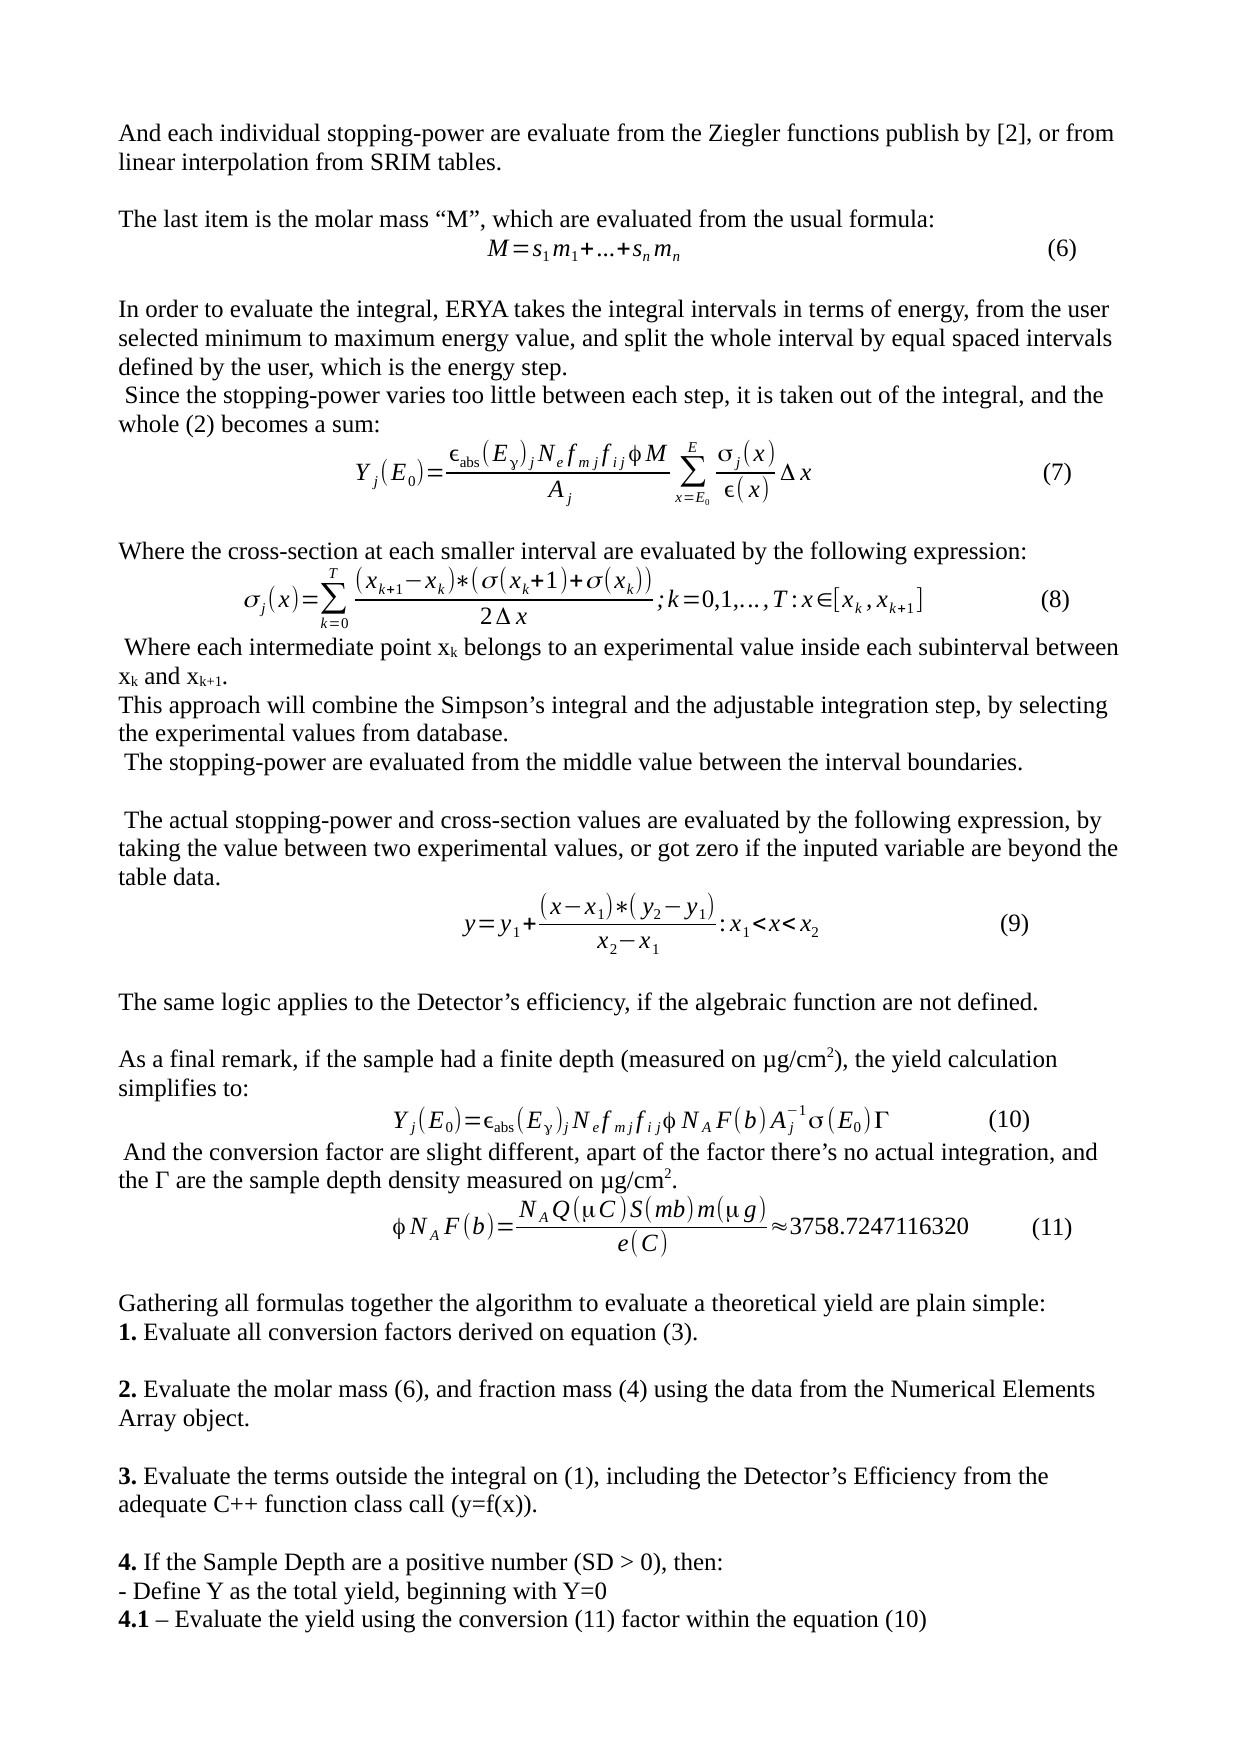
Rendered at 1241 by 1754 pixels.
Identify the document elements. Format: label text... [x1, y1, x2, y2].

text 4. If the Sample Depth are a positive number (SD > 0), then: [118, 1547, 1122, 1576]
text Where the cross-section at each smaller interval are evaluated by the following expression: [118, 536, 1122, 565]
text The stopping-power are evaluated from the middle value between the interval boundaries. [118, 747, 1122, 776]
text The actual stopping-power and cross-section values are evaluated by the following expression, by taking the value between two experimental values, or got zero if the inputed variable are beyond the table data. [118, 805, 1122, 891]
text 4.1 – Evaluate the yield using the conversion (11) factor within the equation (10) [118, 1604, 1122, 1633]
text 2. Evaluate the molar mass (6), and fraction mass (4) using the data from the Numerical Elements Array object. [118, 1374, 1122, 1432]
text (7) [118, 438, 1122, 507]
text (9) [118, 891, 1122, 958]
text This approach will combine the Simpson’s integral and the adjustable integration step, by selecting the experimental values from database. [118, 690, 1122, 747]
text And the conversion factor are slight different, apart of the factor there’s no actual integration, and the Γ are the sample depth density measured on µg/cm2. [118, 1137, 1122, 1194]
text In order to evaluate the integral, ERYA takes the integral intervals in terms of energy, from the user selected minimum to maximum energy value, and split the whole interval by equal spaced intervals defined by the user, which is the energy step. [118, 294, 1122, 381]
text The same logic applies to the Detector’s efficiency, if the algebraic function are not defined. [118, 987, 1122, 1015]
text Since the stopping-power varies too little between each step, it is taken out of the integral, and the whole (2) becomes a sum: [118, 381, 1122, 438]
text 1. Evaluate all conversion factors derived on equation (3). [118, 1317, 1122, 1346]
text 3. Evaluate the terms outside the integral on (1), including the Detector’s Efficiency from the adequate C++ function class call (y=f(x)). [118, 1461, 1122, 1518]
text (6) [118, 233, 1122, 266]
text (10) [118, 1102, 1122, 1137]
text - Define Y as the total yield, beginning with Y=0 [118, 1576, 1122, 1604]
text And each individual stopping-power are evaluate from the Ziegler functions publish by [2], or from linear interpolation from SRIM tables. [118, 118, 1122, 176]
text The last item is the molar mass “M”, which are evaluated from the usual formula: [118, 204, 1122, 233]
text (8) [118, 565, 1122, 632]
text (11) [118, 1194, 1122, 1259]
text Gathering all formulas together the algorithm to evaluate a theoretical yield are plain simple: [118, 1288, 1122, 1317]
text Where each intermediate point xk belongs to an experimental value inside each subinterval between xk and xk+1. [118, 632, 1122, 690]
text As a final remark, if the sample had a finite depth (measured on µg/cm2), the yield calculation simplifies to: [118, 1044, 1122, 1102]
